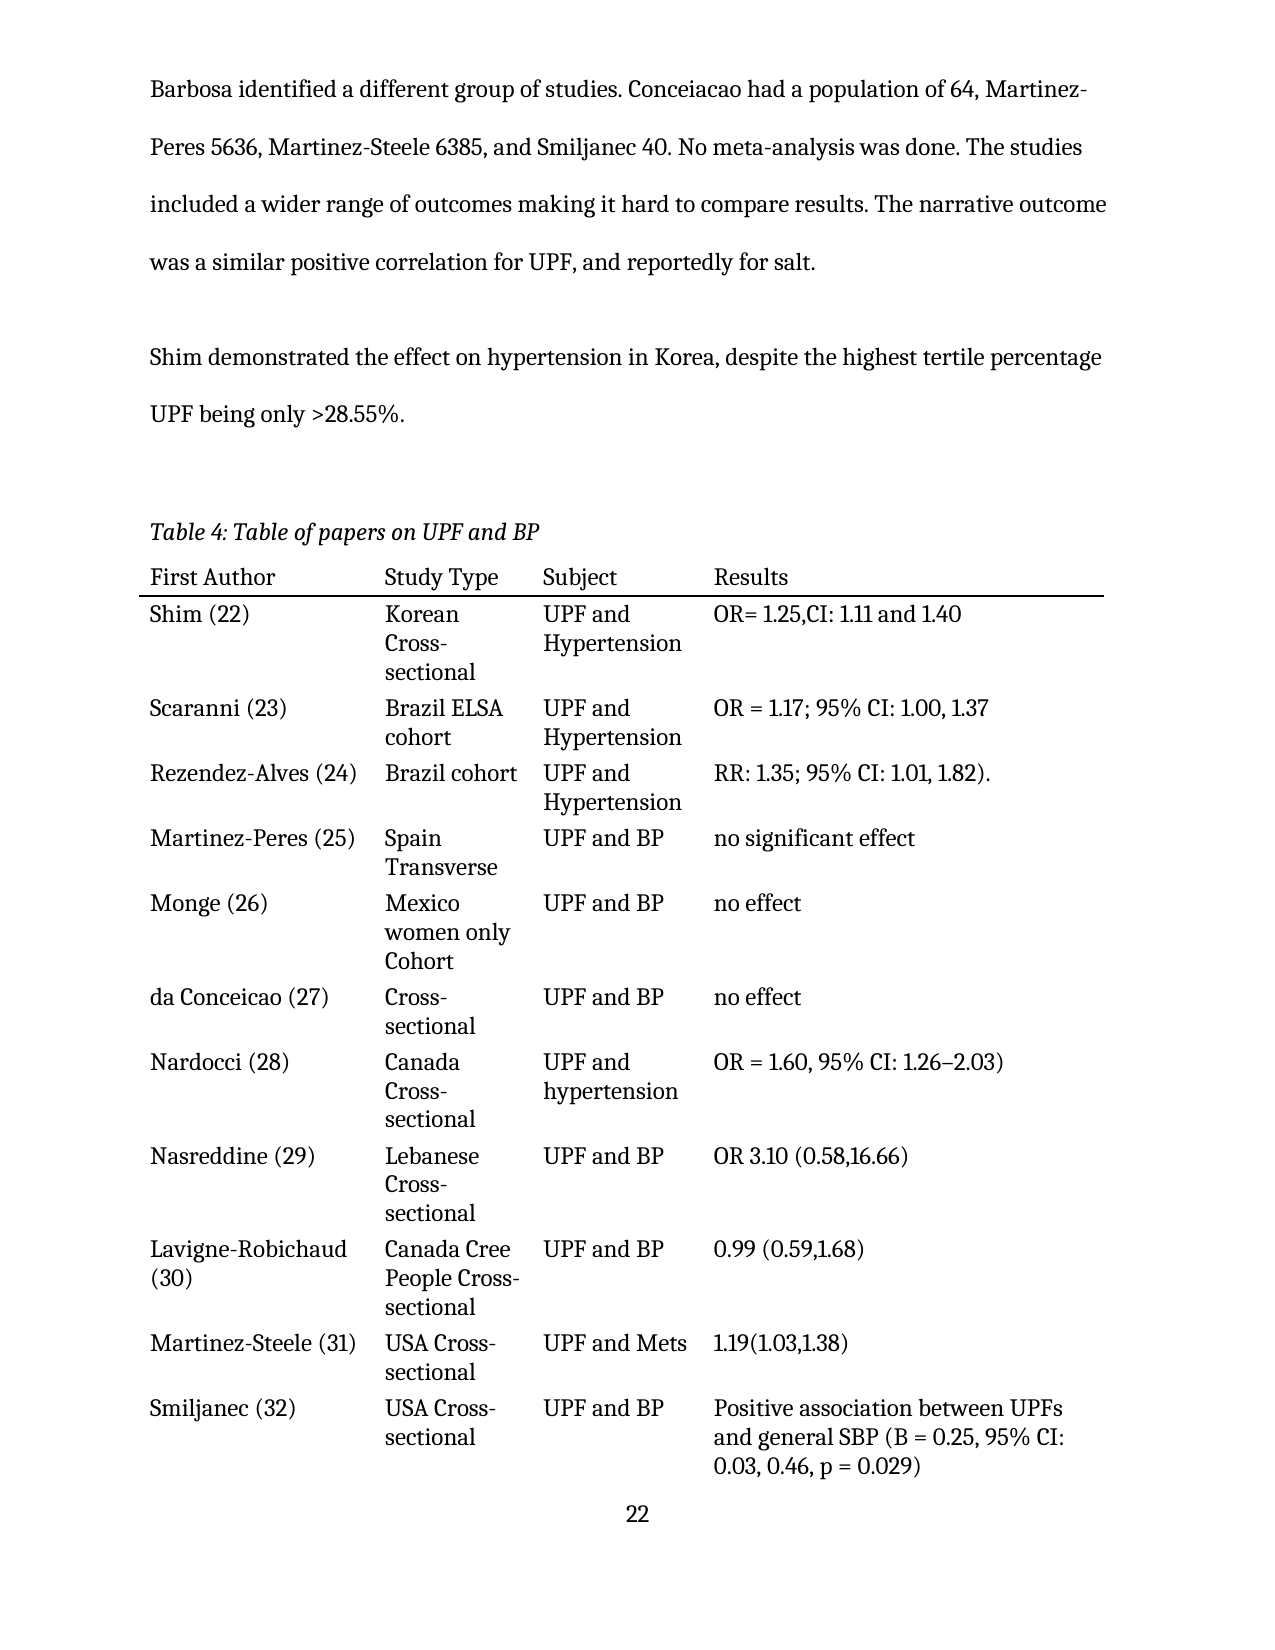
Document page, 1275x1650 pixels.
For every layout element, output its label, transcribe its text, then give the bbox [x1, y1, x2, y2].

table_cell Positive association between UPFs and general SBP (B = 0.25, 95% CI: 0.03, 0.46, p = 0.029) [703, 1390, 1104, 1484]
table_cell UPF and Hypertension [532, 755, 702, 820]
table_cell UPF and BP [532, 885, 702, 979]
table_cell da Conceicao (27) [139, 979, 374, 1044]
table_cell Brazil cohort [374, 755, 532, 820]
table_cell USA Cross-sectional [374, 1325, 532, 1390]
table_cell UPF and BP [532, 979, 702, 1044]
table_cell 1.19(1.03,1.38) [703, 1325, 1104, 1390]
table_cell Shim (22) [139, 597, 374, 690]
table_cell Korean Cross-sectional [374, 597, 532, 690]
table_cell UPF and Hypertension [532, 597, 702, 690]
table_cell Mexico women only Cohort [374, 885, 532, 979]
table_cell Lavigne-Robichaud (30) [139, 1232, 374, 1325]
table_cell Canada Cross-sectional [374, 1044, 532, 1138]
table_cell Nasreddine (29) [139, 1138, 374, 1232]
table_cell UPF and BP [532, 1390, 702, 1484]
text Shim demonstrated the effect on hypertension in Korea, despite the highest tertile percentage UPF being only >28.55%. [150, 342, 1125, 429]
table_cell no effect [703, 885, 1104, 979]
table_cell Spain Transverse [374, 820, 532, 885]
table_cell OR 3.10 (0.58,16.66) [703, 1138, 1104, 1232]
table_cell UPF and BP [532, 1138, 702, 1232]
table_cell UPF and hypertension [532, 1044, 702, 1138]
table_cell no significant effect [703, 820, 1104, 885]
table_cell Martinez-Peres (25) [139, 820, 374, 885]
table_cell OR = 1.60, 95% CI: 1.26–2.03) [703, 1044, 1104, 1138]
table_header Study Type [374, 559, 532, 595]
table_cell Cross-sectional [374, 979, 532, 1044]
text Barbosa identified a different group of studies. Conceiacao had a population of 64, Martinez-Peres 5636, Martinez-Steele 6385, and Smiljanec 40. No meta-analysis was done. The studies included a wider range of outcomes making it hard to compare results. The narrative outcome was a similar positive correlation for UPF, and reportedly for salt. [150, 75, 1125, 276]
table_cell Lebanese Cross-sectional [374, 1138, 532, 1232]
table_cell Smiljanec (32) [139, 1390, 374, 1484]
table_header Subject [532, 559, 702, 595]
table_cell UPF and BP [532, 1232, 702, 1325]
table_cell UPF and BP [532, 820, 702, 885]
table_cell Monge (26) [139, 885, 374, 979]
table_cell Nardocci (28) [139, 1044, 374, 1138]
table_header Results [703, 559, 1104, 595]
table_cell UPF and Hypertension [532, 690, 702, 755]
table_cell OR= 1.25,CI: 1.11 and 1.40 [703, 597, 1104, 690]
table_cell no effect [703, 979, 1104, 1044]
table_cell RR: 1.35; 95% CI: 1.01, 1.82). [703, 755, 1104, 820]
table_cell USA Cross-sectional [374, 1390, 532, 1484]
table_cell Brazil ELSA cohort [374, 690, 532, 755]
table_cell UPF and Mets [532, 1325, 702, 1390]
text Table 4: Table of papers on UPF and BP [150, 517, 1125, 546]
table_cell Rezendez-Alves (24) [139, 755, 374, 820]
table_header First Author [139, 559, 374, 595]
table_cell Martinez-Steele (31) [139, 1325, 374, 1390]
table_cell Canada Cree People Cross-sectional [374, 1232, 532, 1325]
table_cell Scaranni (23) [139, 690, 374, 755]
table_cell 0.99 (0.59,1.68) [703, 1232, 1104, 1325]
table_cell OR = 1.17; 95% CI: 1.00, 1.37 [703, 690, 1104, 755]
